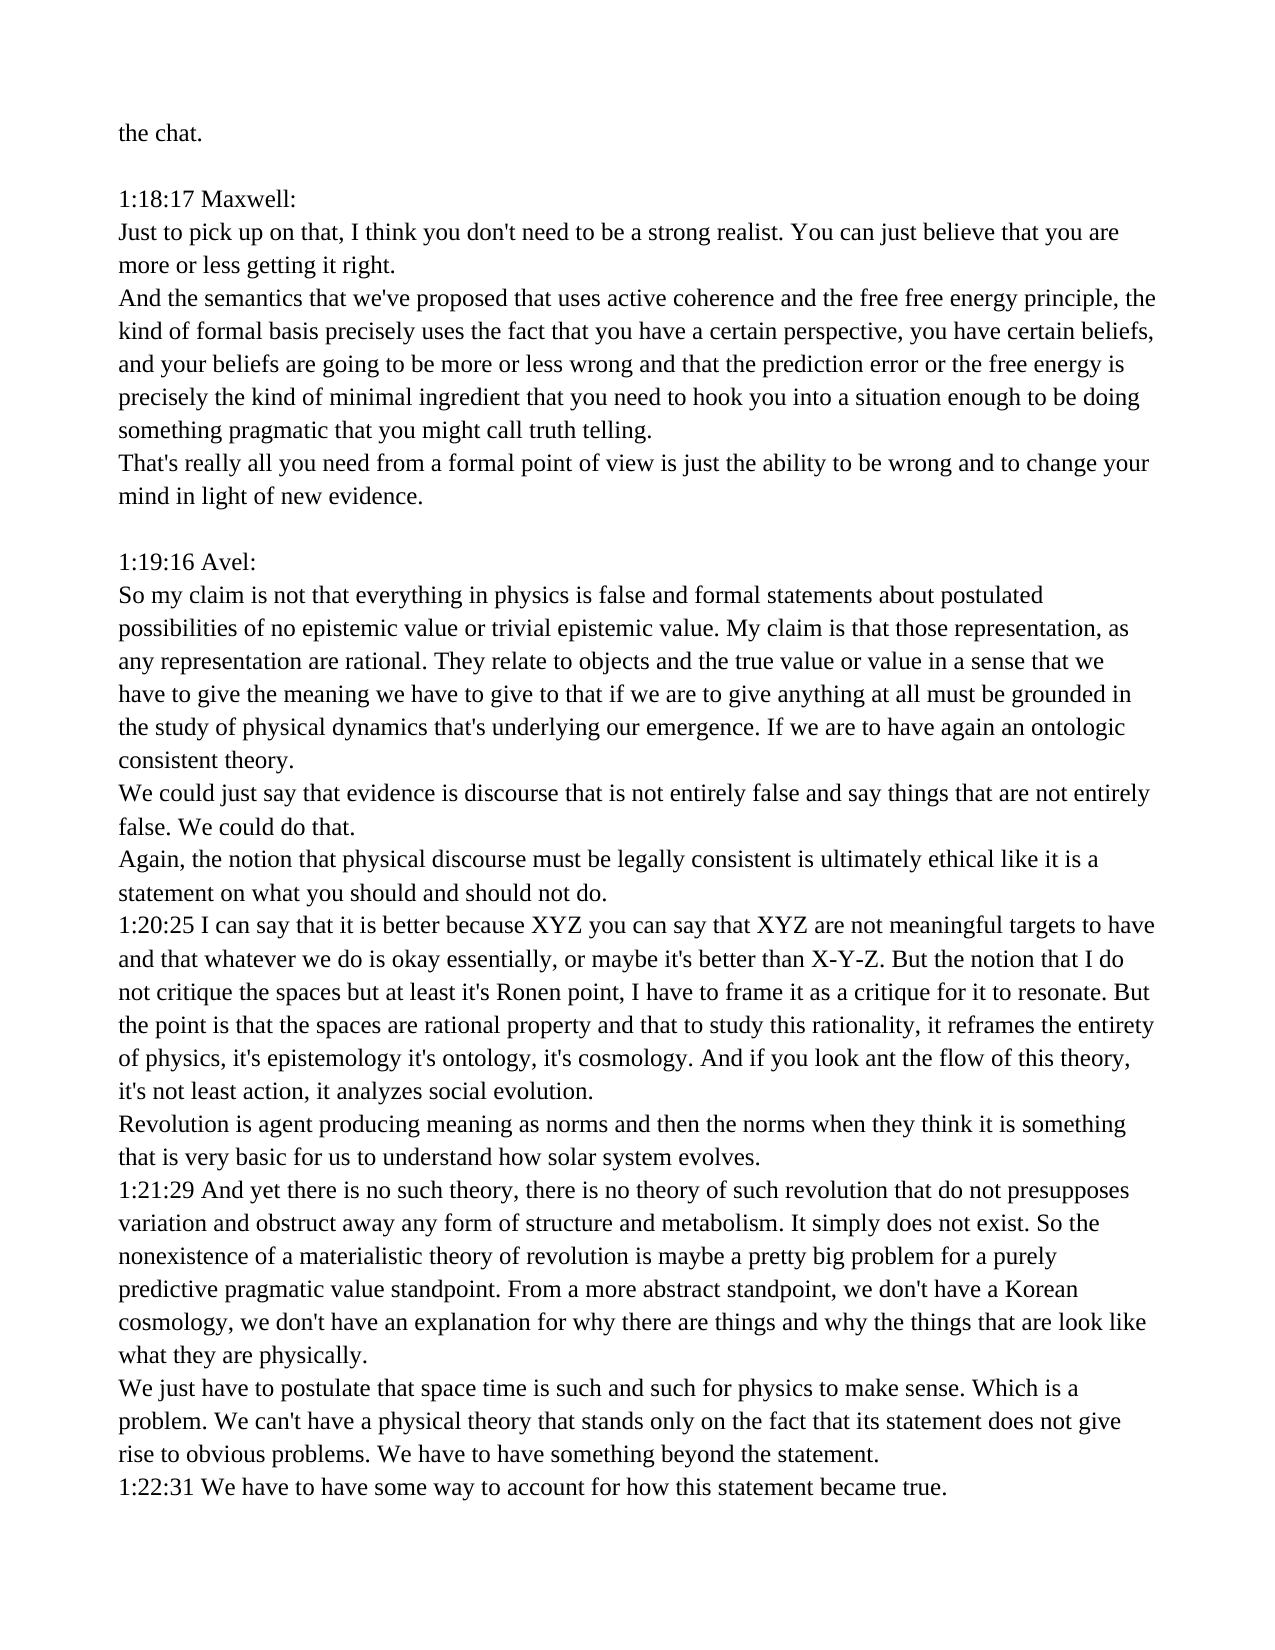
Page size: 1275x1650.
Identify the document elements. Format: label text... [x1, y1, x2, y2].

text So my claim is not that everything in physics is false and formal statements about postulated possibilities of no epistemic value or trivial epistemic value. My claim is that those representation, as any representation are rational. They relate to objects and the true value or value in a sense that we have to give the meaning we have to give to that if we are to give anything at all must be grounded in the study of physical dynamics that's underlying our emergence. If we are to have again an ontologic consistent theory. [118, 580, 1157, 774]
text 1:22:31 We have to have some way to account for how this statement became true. [118, 1472, 1157, 1501]
text 1:19:16 Avel: [118, 547, 1157, 576]
text 1:18:17 Maxwell: [118, 184, 1157, 213]
text And the semantics that we've proposed that uses active coherence and the free free energy principle, the kind of formal basis precisely uses the fact that you have a certain perspective, you have certain beliefs, and your beliefs are going to be more or less wrong and that the prediction error or the free energy is precisely the kind of minimal ingredient that you need to hook you into a situation enough to be doing something pragmatic that you might call truth telling. [118, 283, 1157, 444]
text Just to pick up on that, I think you don't need to be a strong realist. You can just believe that you are more or less getting it right. [118, 217, 1157, 279]
text 1:21:29 And yet there is no such theory, there is no theory of such revolution that do not presupposes variation and obstruct away any form of structure and metabolism. It simply does not exist. So the nonexistence of a materialistic theory of revolution is maybe a pretty big problem for a purely predictive pragmatic value standpoint. From a more abstract standpoint, we don't have a Korean cosmology, we don't have an explanation for why there are things and why the things that are look like what they are physically. [118, 1175, 1157, 1369]
text Revolution is agent producing meaning as norms and then the norms when they think it is something that is very basic for us to understand how solar system evolves. [118, 1109, 1157, 1171]
text 1:20:25 I can say that it is better because XYZ you can say that XYZ are not meaningful targets to have and that whatever we do is okay essentially, or maybe it's better than X-Y-Z. But the notion that I do not critique the spaces but at least it's Ronen point, I have to frame it as a critique for it to resonate. But the point is that the spaces are rational property and that to study this rationality, it reframes the entirety of physics, it's epistemology it's ontology, it's cosmology. And if you look ant the flow of this theory, it's not least action, it analyzes social evolution. [118, 911, 1157, 1104]
text the chat. [118, 118, 1157, 147]
text We could just say that evidence is discourse that is not entirely false and say things that are not entirely false. We could do that. [118, 778, 1157, 840]
text That's really all you need from a formal point of view is just the ability to be wrong and to change your mind in light of new evidence. [118, 448, 1157, 510]
text Again, the notion that physical discourse must be legally consistent is ultimately ethical like it is a statement on what you should and should not do. [118, 844, 1157, 906]
text We just have to postulate that space time is such and such for physics to make sense. Which is a problem. We can't have a physical theory that stands only on the fact that its statement does not give rise to obvious problems. We have to have something beyond the statement. [118, 1373, 1157, 1468]
